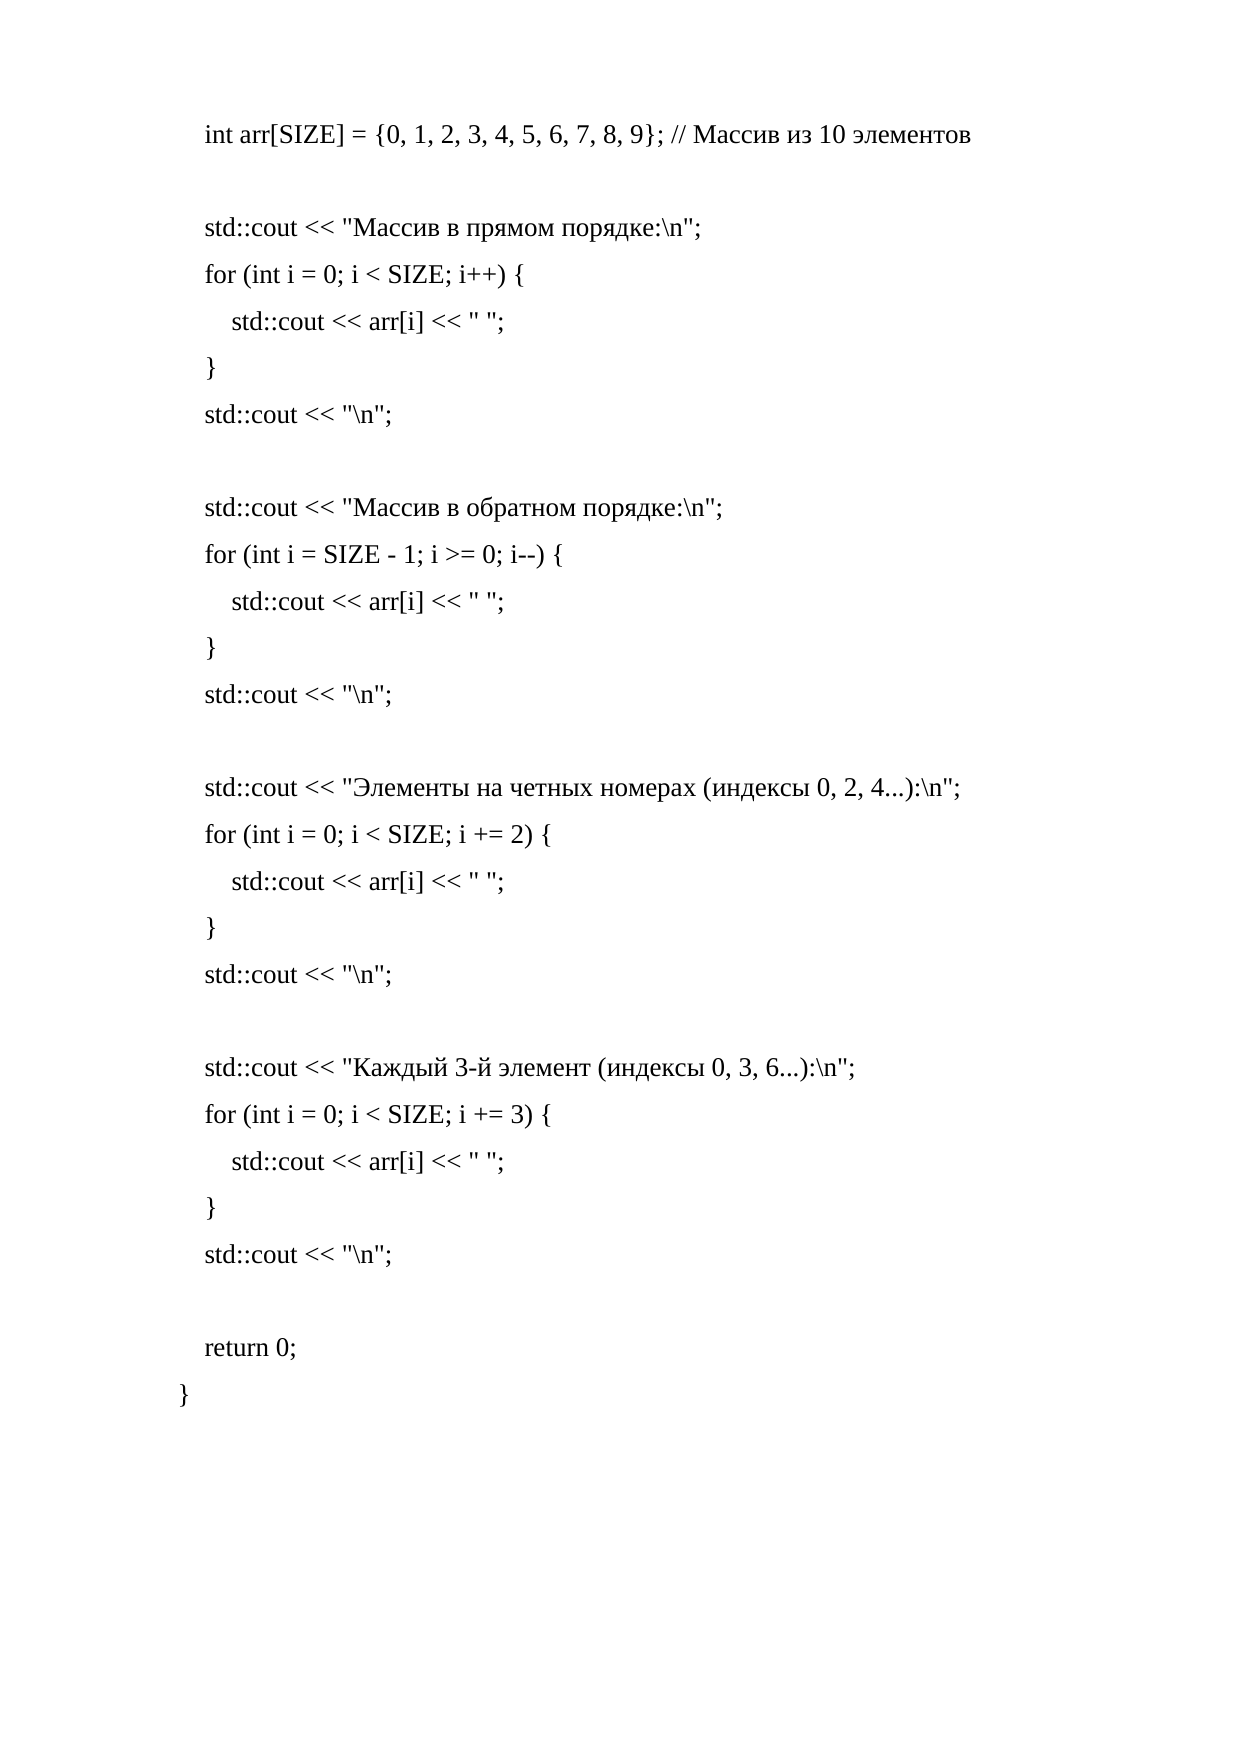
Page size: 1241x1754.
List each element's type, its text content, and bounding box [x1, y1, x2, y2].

list std::cout << "\n"; [177, 678, 1152, 709]
list for (int i = 0; i < SIZE; i++) { [177, 258, 1152, 289]
list std::cout << "Каждый 3-й элемент (индексы 0, 3, 6...):\n"; [177, 1051, 1152, 1083]
list std::cout << arr[i] << " "; [177, 305, 1152, 336]
list std::cout << arr[i] << " "; [177, 1145, 1152, 1176]
list for (int i = 0; i < SIZE; i += 3) { [177, 1098, 1152, 1129]
list std::cout << "\n"; [177, 958, 1152, 989]
list for (int i = SIZE - 1; i >= 0; i--) { [177, 538, 1152, 569]
list } [177, 911, 1152, 943]
list int arr[SIZE] = {0, 1, 2, 3, 4, 5, 6, 7, 8, 9}; // Массив из 10 элементов [177, 118, 1152, 149]
list std::cout << "Массив в обратном порядке:\n"; [177, 491, 1152, 523]
list std::cout << "\n"; [177, 1238, 1152, 1269]
list std::cout << "\n"; [177, 398, 1152, 429]
list std::cout << arr[i] << " "; [177, 585, 1152, 616]
list return 0; [177, 1331, 1152, 1363]
list for (int i = 0; i < SIZE; i += 2) { [177, 818, 1152, 849]
list } [177, 1378, 1152, 1409]
list } [177, 1191, 1152, 1223]
list std::cout << arr[i] << " "; [177, 865, 1152, 896]
list } [177, 351, 1152, 383]
list std::cout << "Элементы на четных номерах (индексы 0, 2, 4...):\n"; [177, 771, 1152, 803]
list std::cout << "Массив в прямом порядке:\n"; [177, 211, 1152, 243]
list } [177, 631, 1152, 663]
